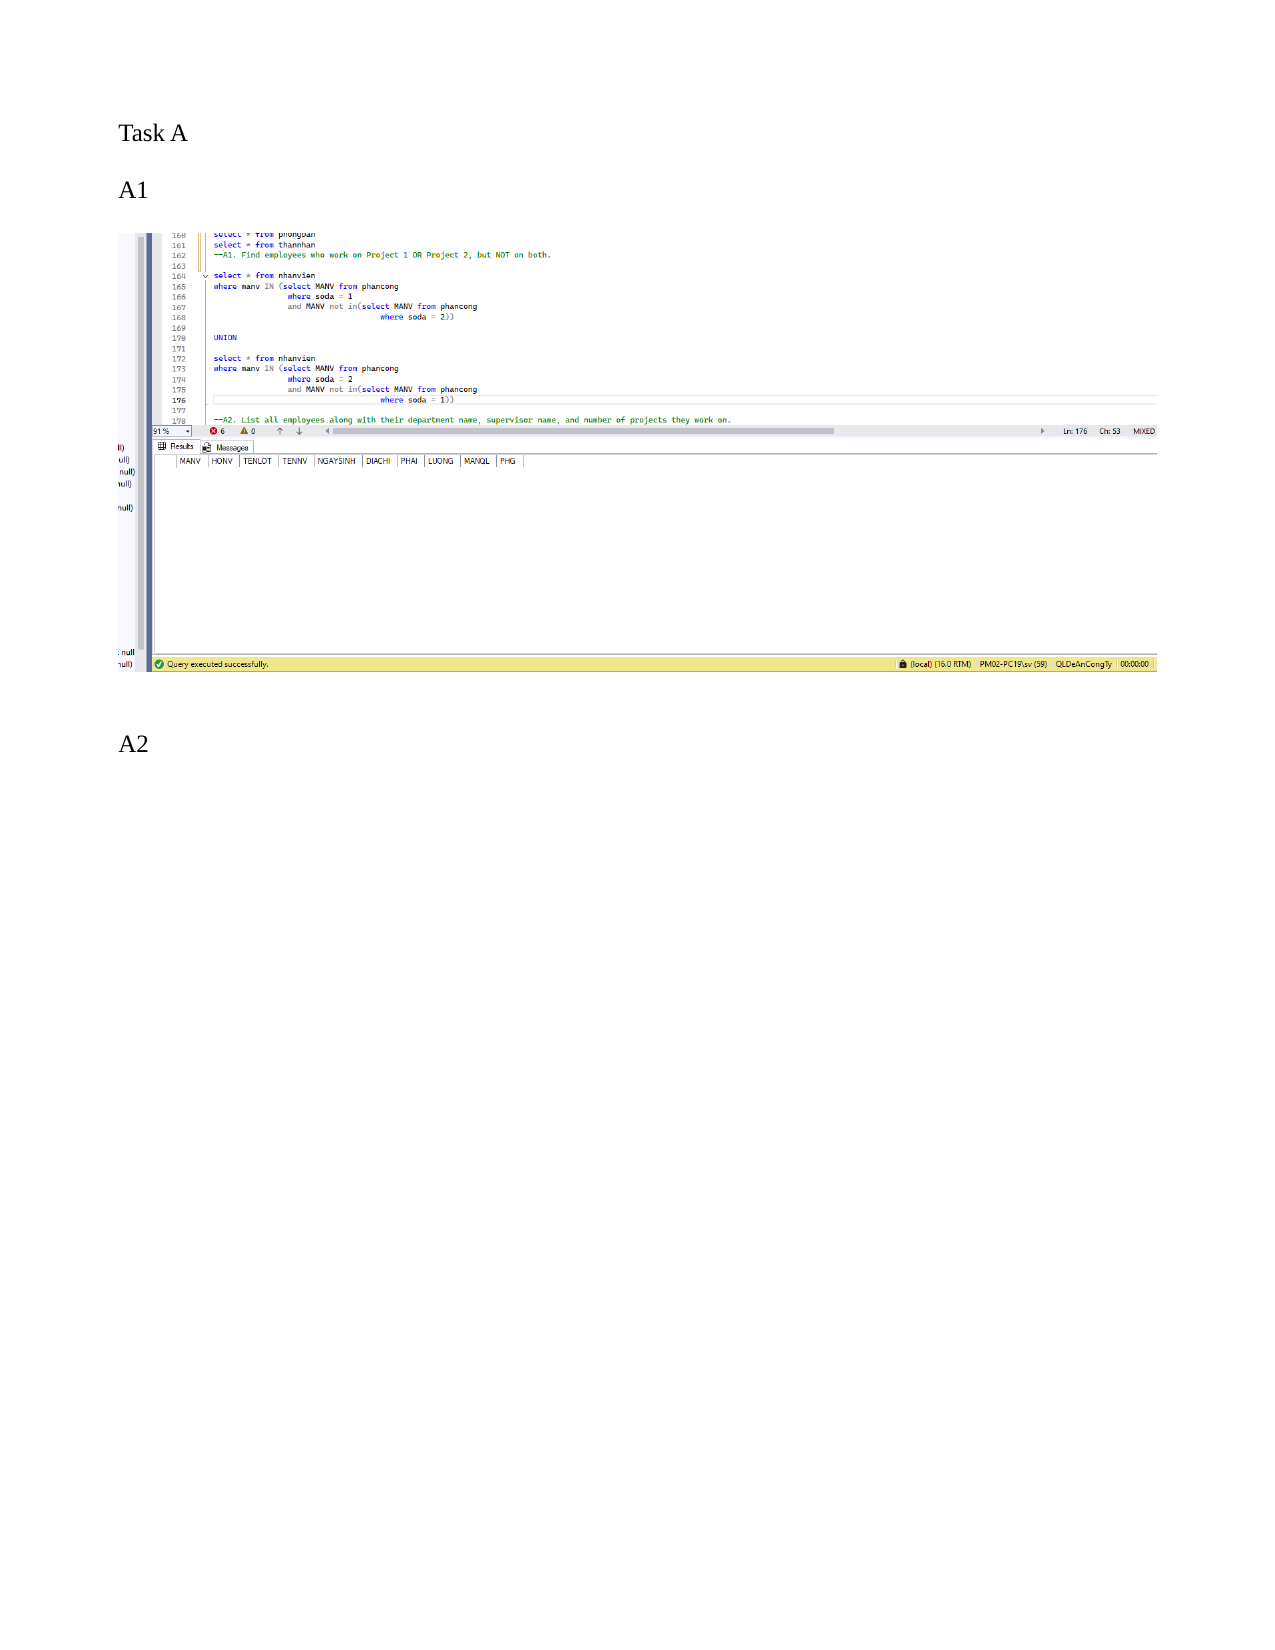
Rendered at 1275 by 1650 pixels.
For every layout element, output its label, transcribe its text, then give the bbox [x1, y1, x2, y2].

text A2 [118, 672, 1157, 758]
text A1 [118, 176, 1157, 204]
picture [118, 233, 1157, 672]
text Task A [118, 118, 1157, 147]
